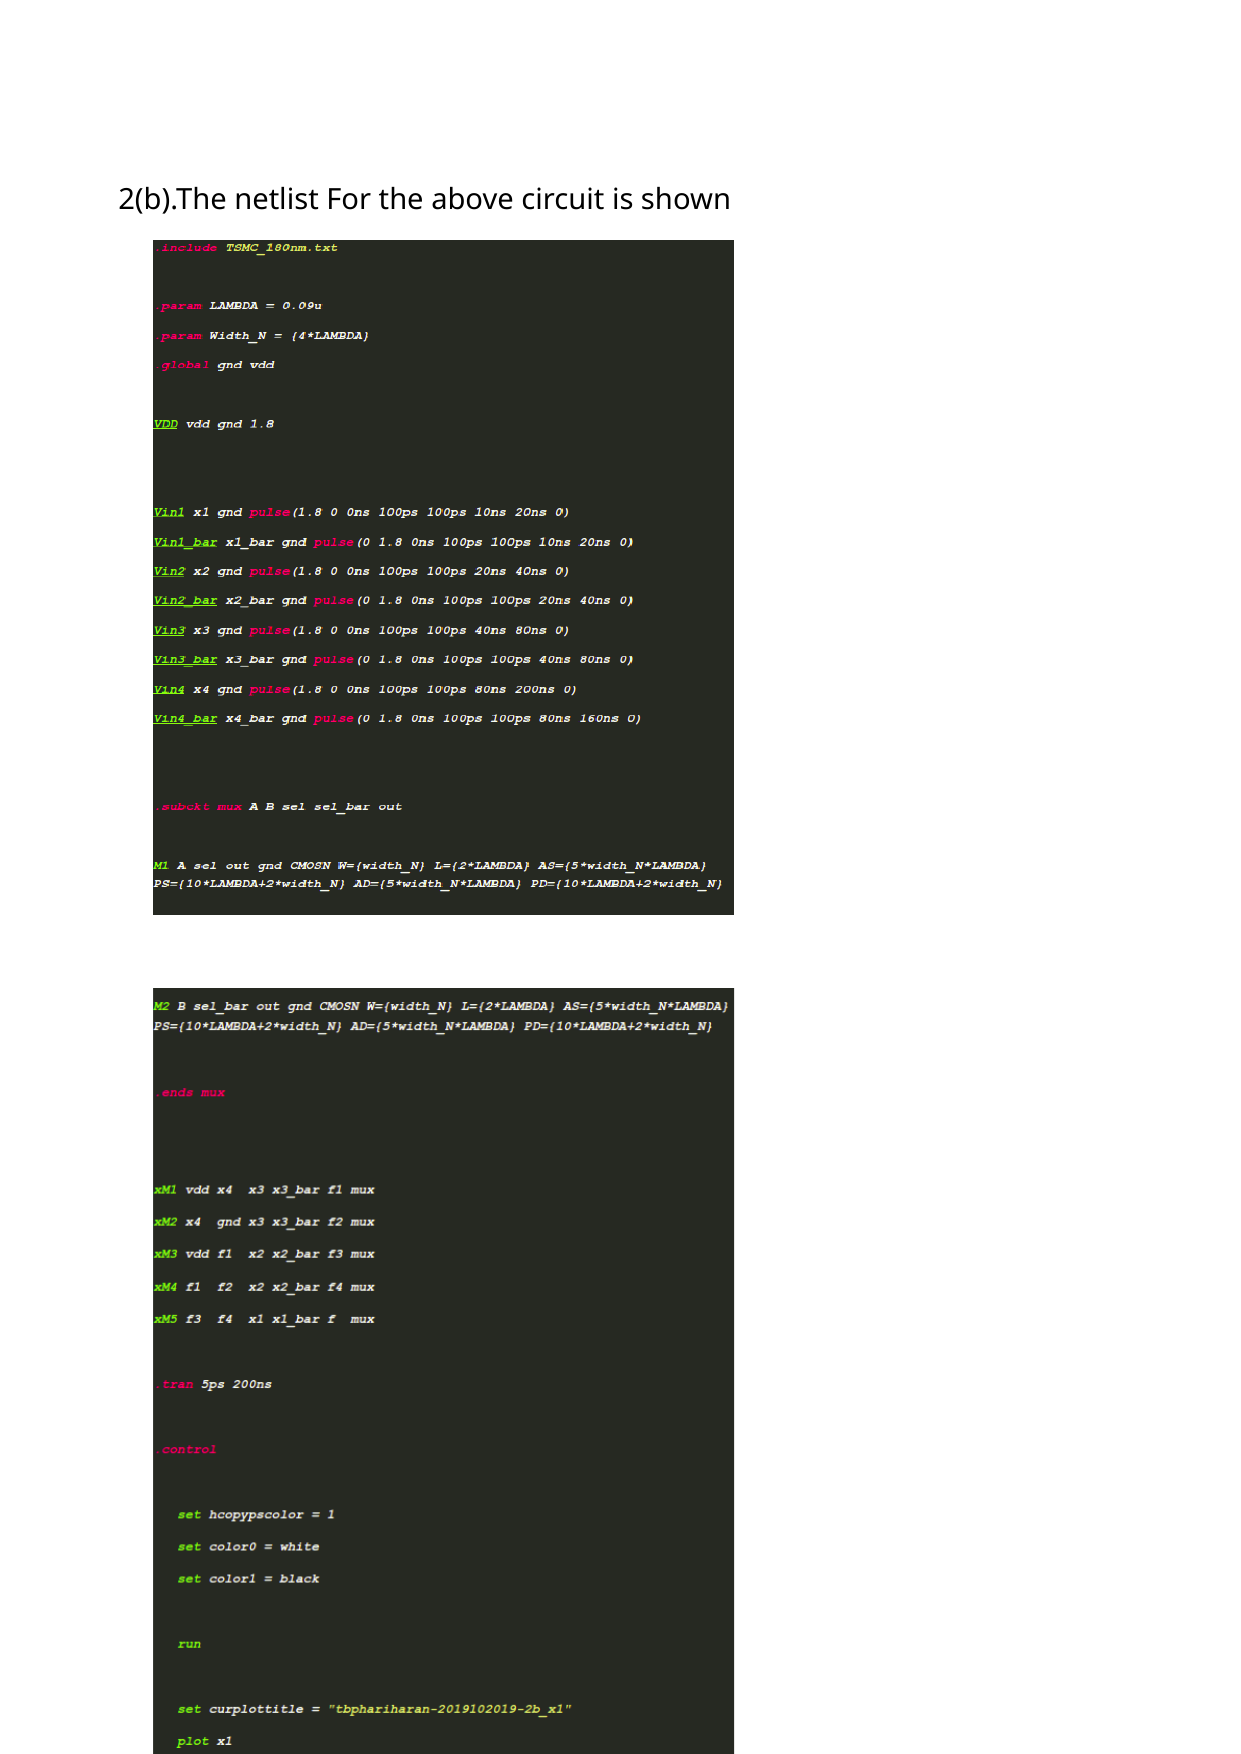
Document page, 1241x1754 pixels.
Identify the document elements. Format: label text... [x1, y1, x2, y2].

picture [151, 238, 734, 915]
picture [151, 988, 735, 1754]
text 2(b).The netlist For the above circuit is shown [118, 178, 1122, 218]
